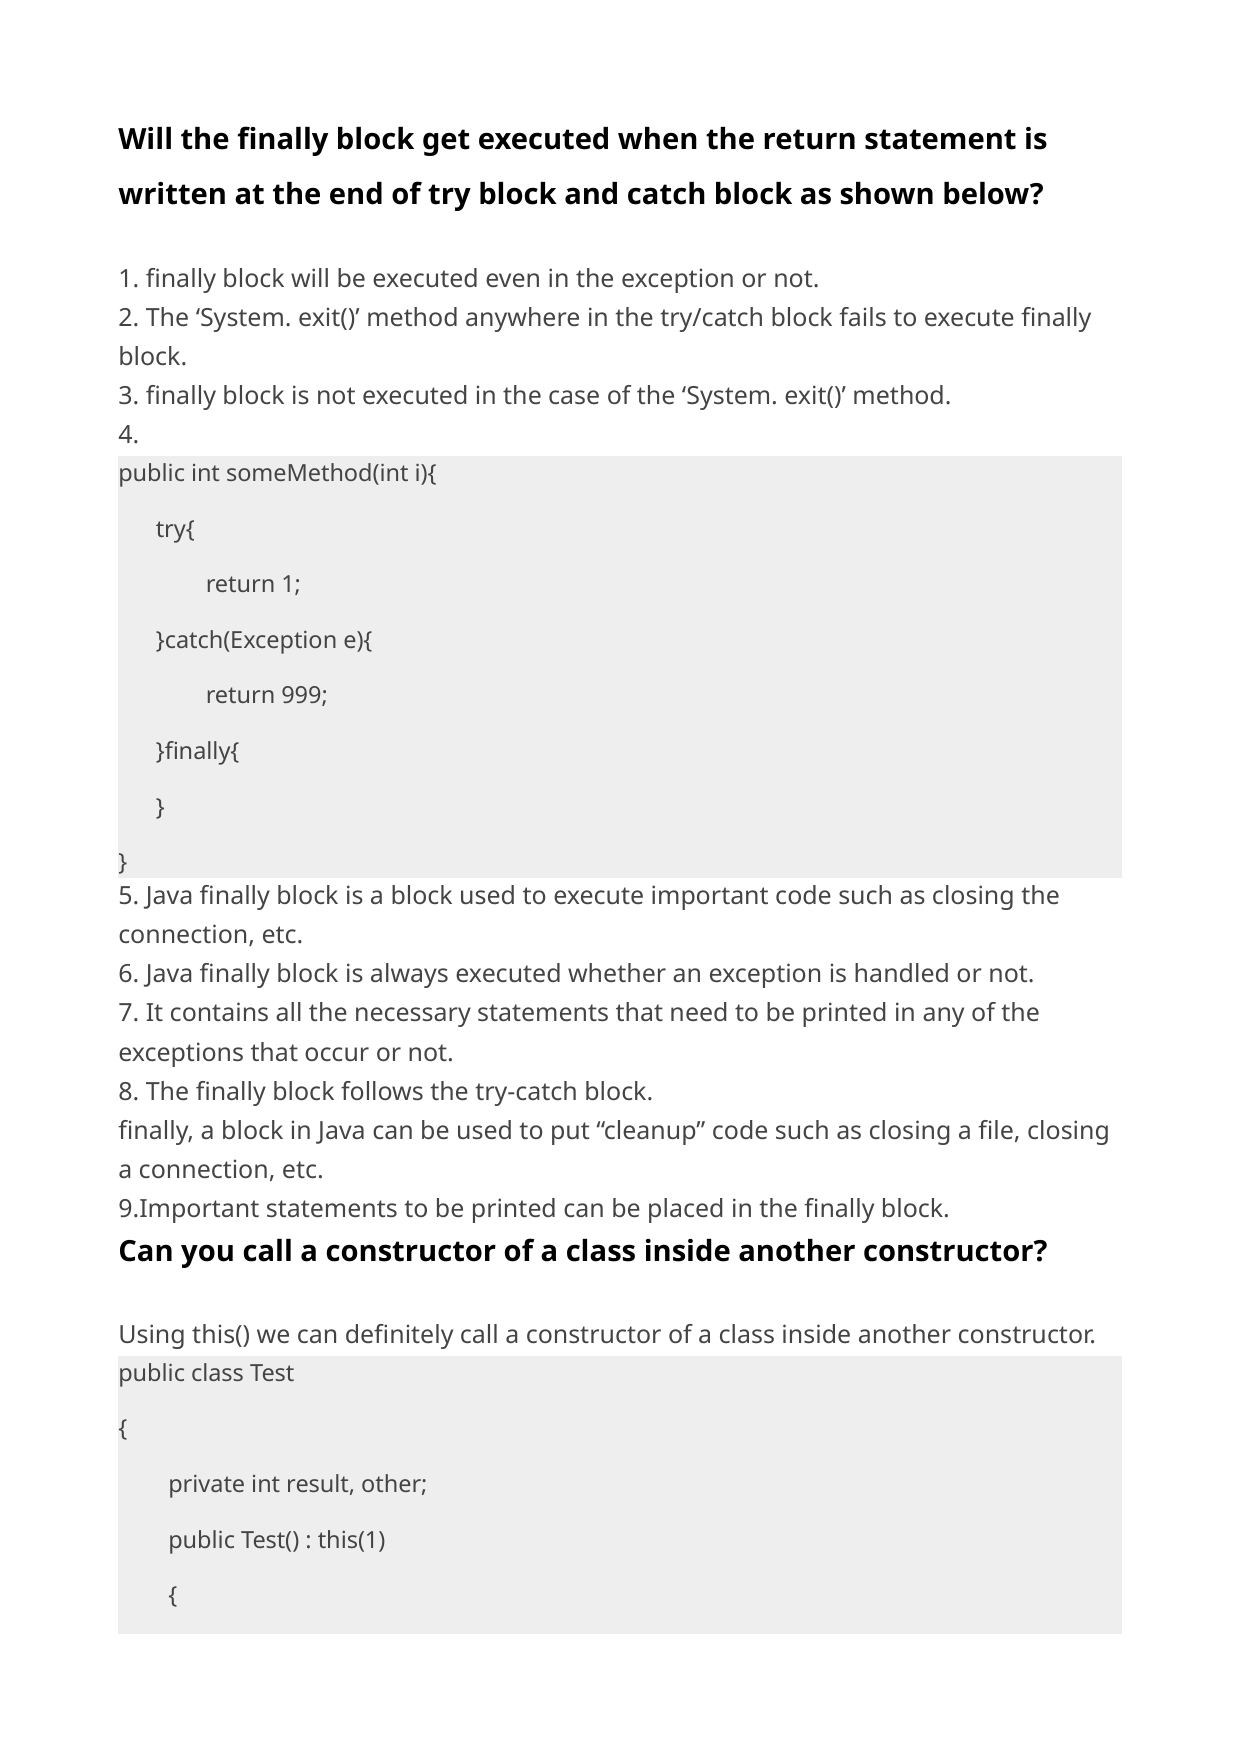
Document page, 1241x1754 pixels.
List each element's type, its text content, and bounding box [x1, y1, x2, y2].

text 1. finally block will be executed even in the exception or not. [118, 260, 1122, 294]
text private int result, other; [118, 1467, 1122, 1499]
text return 1; [118, 567, 1122, 599]
text public int someMethod(int i){ [118, 456, 1122, 488]
subtitle Will the finally block get executed when the return statement is written at the end of try block and catch block as shown below? [118, 118, 1122, 213]
text 8. The finally block follows the try-catch block. [118, 1073, 1122, 1107]
text try{ [118, 512, 1122, 544]
text 4. [118, 417, 1122, 451]
text }finally{ [118, 734, 1122, 766]
text public class Test [118, 1356, 1122, 1388]
text } [118, 846, 1122, 878]
text { [118, 1578, 1122, 1611]
text }catch(Exception e){ [118, 623, 1122, 655]
text finally, a block in Java can be used to put “cleanup” code such as closing a file, closing a connection, etc. [118, 1113, 1122, 1186]
text 7. It contains all the necessary statements that need to be printed in any of the exceptions that occur or not. [118, 995, 1122, 1068]
text 5. Java finally block is a block used to execute important code such as closing the connection, etc. [118, 878, 1122, 951]
text return 999; [118, 679, 1122, 711]
text 2. The ‘System. exit()’ method anywhere in the try/catch block fails to execute finally block. [118, 299, 1122, 373]
text Using this() we can definitely call a constructor of a class inside another constructor. [118, 1317, 1122, 1351]
text { [118, 1412, 1122, 1444]
text 6. Java finally block is always executed whether an exception is handled or not. [118, 956, 1122, 990]
subtitle Can you call a constructor of a class inside another constructor? [118, 1230, 1122, 1270]
text } [118, 790, 1122, 822]
text public Test() : this(1) [118, 1523, 1122, 1555]
text 3. finally block is not executed in the case of the ‘System. exit()’ method. [118, 378, 1122, 412]
text 9.Important statements to be printed can be placed in the finally block. [118, 1191, 1122, 1225]
